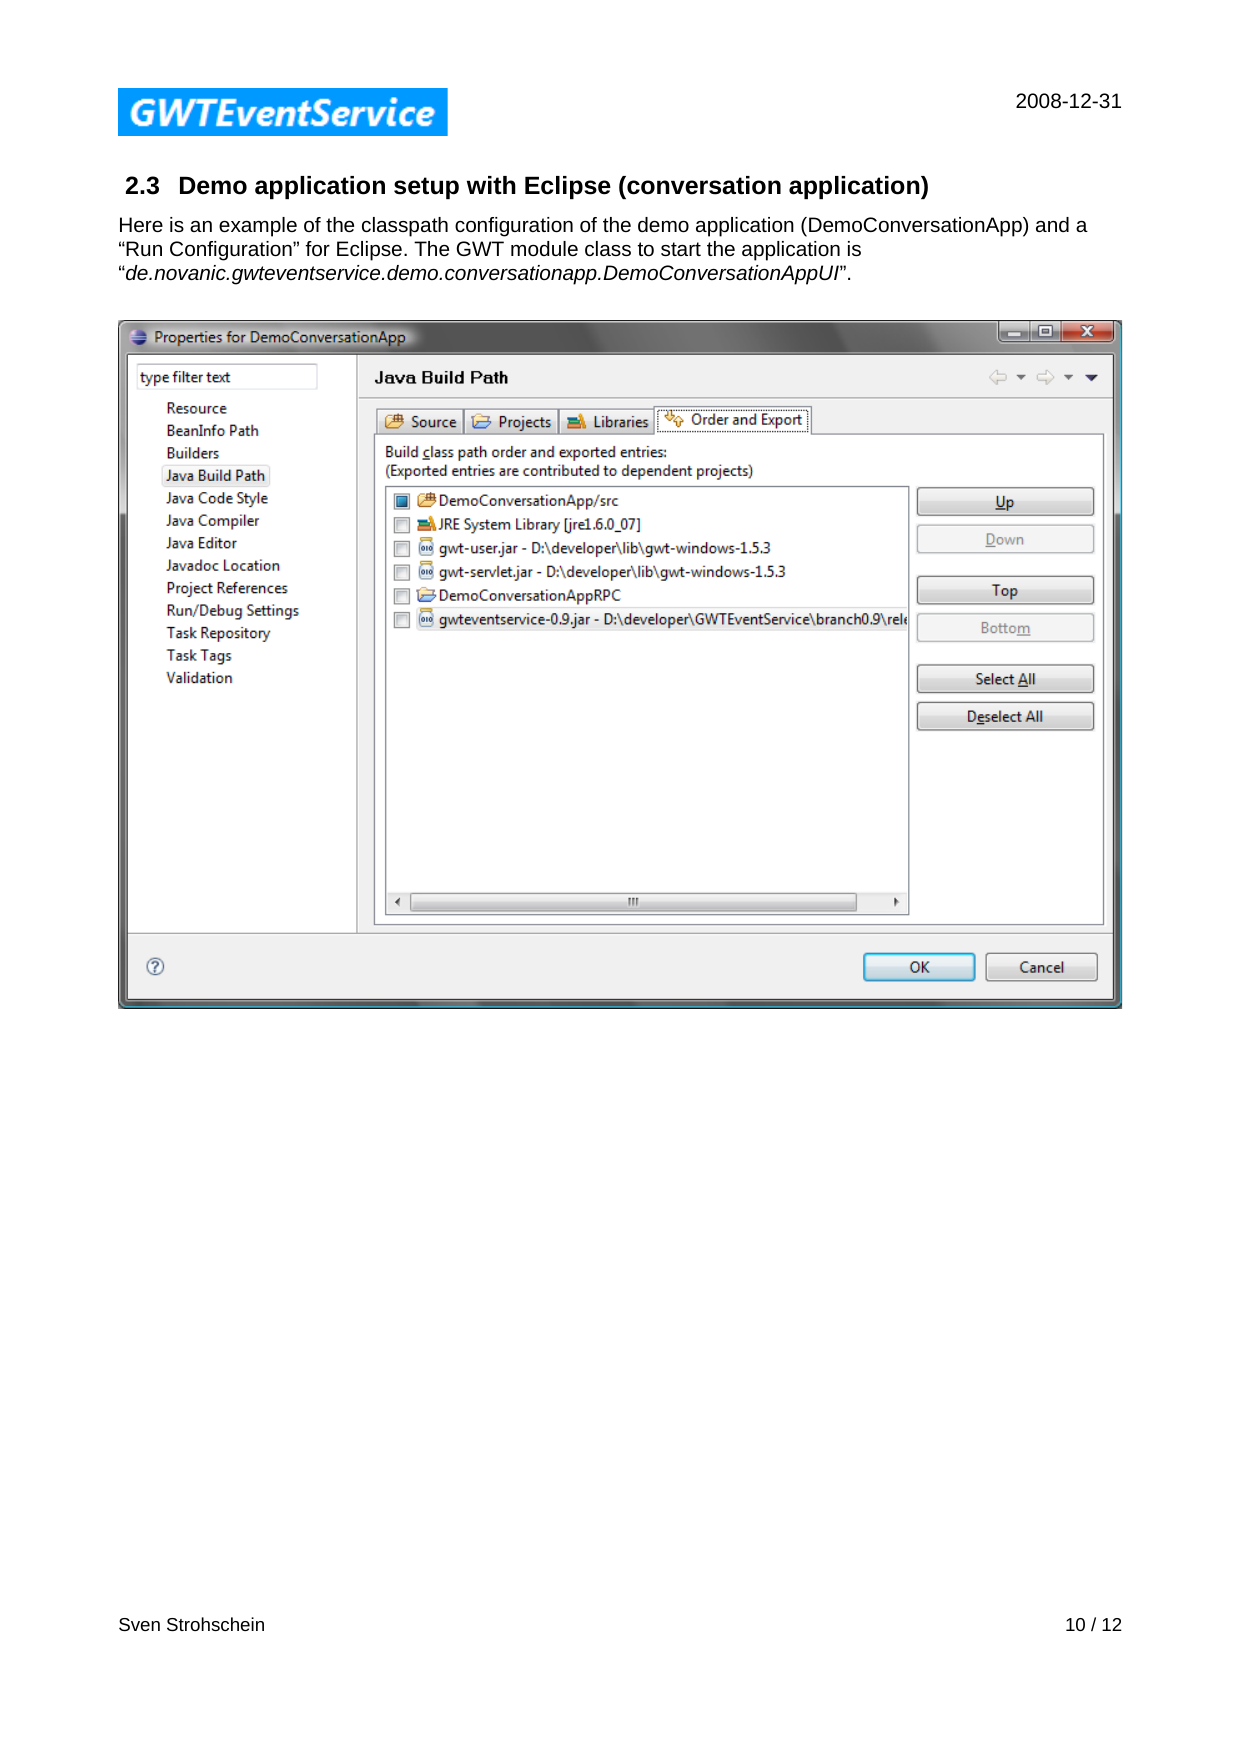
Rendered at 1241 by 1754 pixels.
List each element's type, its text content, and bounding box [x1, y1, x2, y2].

picture [118, 320, 1123, 1009]
subtitle Demo application setup with Eclipse (conversation application) [118, 171, 1122, 200]
text Here is an example of the classpath configuration of the demo application (DemoConversationApp) and a “Run Configuration” for Eclipse. The GWT module class to start the application is “de.novanic.gwteventservice.demo.conversationapp.DemoConversationAppUI”. [118, 212, 1122, 284]
picture [118, 88, 448, 136]
